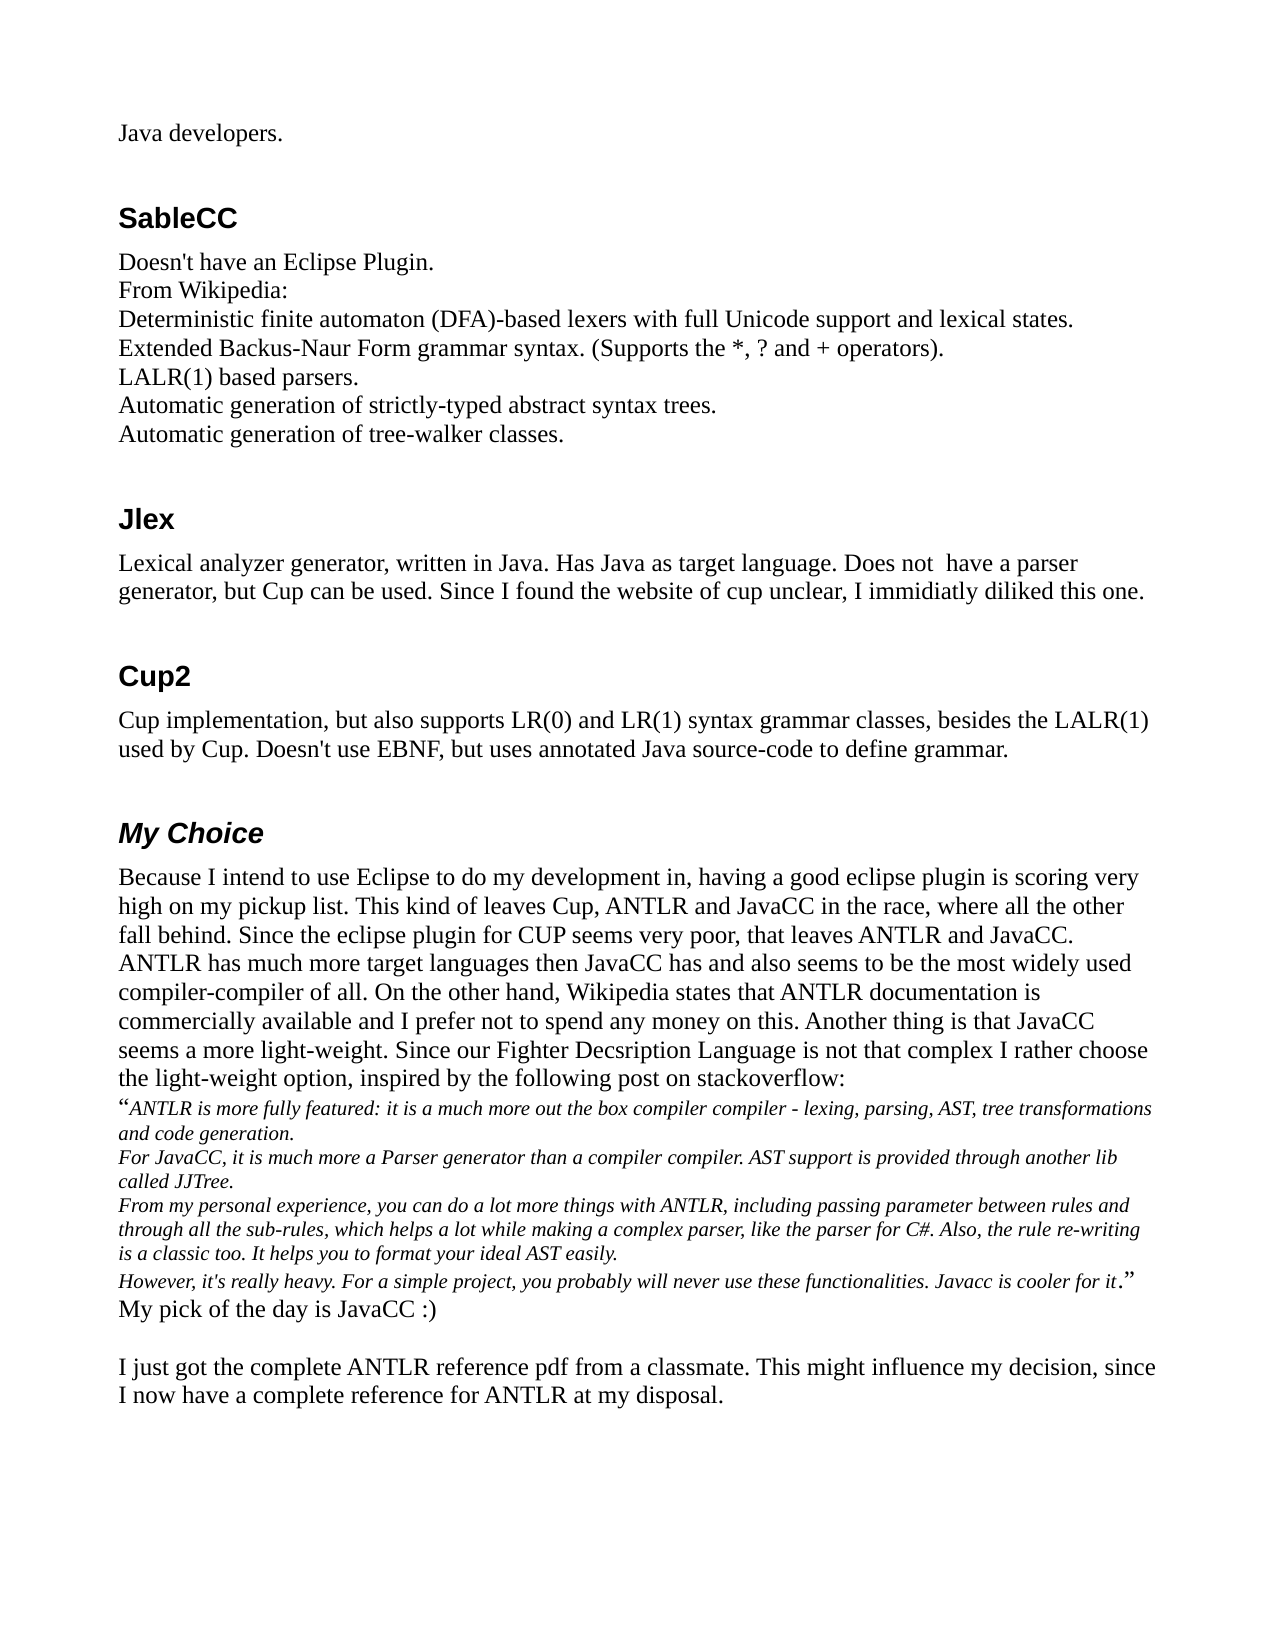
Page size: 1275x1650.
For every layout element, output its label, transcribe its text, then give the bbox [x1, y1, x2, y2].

subtitle Jlex [118, 502, 1157, 535]
text From Wikipedia: [118, 275, 1157, 304]
text Lexical analyzer generator, written in Java. Has Java as target language. Does not have a parser generator, but Cup can be used. Since I found the website of cup unclear, I immidiatly diliked this one. [118, 548, 1157, 605]
text Doesn't have an Eclipse Plugin. [118, 247, 1157, 275]
subtitle SableCC [118, 201, 1157, 234]
text From my personal experience, you can do a lot more things with ANTLR, including passing parameter between rules and through all the sub-rules, which helps a lot while making a complex parser, like the parser for C#. Also, the rule re-writing is a classic too. It helps you to format your ideal AST easily. [118, 1193, 1157, 1265]
subtitle My Choice [118, 816, 1157, 850]
text Deterministic finite automaton (DFA)-based lexers with full Unicode support and lexical states. [118, 304, 1157, 333]
text Automatic generation of strictly-typed abstract syntax trees. [118, 390, 1157, 419]
text LALR(1) based parsers. [118, 362, 1157, 390]
text Cup implementation, but also supports LR(0) and LR(1) syntax grammar classes, besides the LALR(1) used by Cup. Doesn't use EBNF, but uses annotated Java source-code to define grammar. [118, 705, 1157, 762]
text “ANTLR is more fully featured: it is a much more out the box compiler compiler - lexing, parsing, AST, tree transformations and code generation. [118, 1092, 1157, 1145]
text Extended Backus-Naur Form grammar syntax. (Supports the *, ? and + operators). [118, 333, 1157, 362]
subtitle Cup2 [118, 659, 1157, 692]
text I just got the complete ANTLR reference pdf from a classmate. This might influence my decision, since I now have a complete reference for ANTLR at my disposal. [118, 1352, 1157, 1409]
text However, it's really heavy. For a simple project, you probably will never use these functionalities. Javacc is cooler for it.” [118, 1265, 1157, 1294]
text Because I intend to use Eclipse to do my development in, having a good eclipse plugin is scoring very high on my pickup list. This kind of leaves Cup, ANTLR and JavaCC in the race, where all the other fall behind. Since the eclipse plugin for CUP seems very poor, that leaves ANTLR and JavaCC. ANTLR has much more target languages then JavaCC has and also seems to be the most widely used compiler-compiler of all. On the other hand, Wikipedia states that ANTLR documentation is commercially available and I prefer not to spend any money on this. Another thing is that JavaCC seems a more light-weight. Since our Fighter Decsription Language is not that complex I rather choose the light-weight option, inspired by the following post on stackoverflow: [118, 862, 1157, 1092]
text My pick of the day is JavaCC :) [118, 1294, 1157, 1323]
text Automatic generation of tree-walker classes. [118, 419, 1157, 448]
text Java developers. [118, 118, 1157, 147]
text For JavaCC, it is much more a Parser generator than a compiler compiler. AST support is provided through another lib called JJTree. [118, 1145, 1157, 1193]
